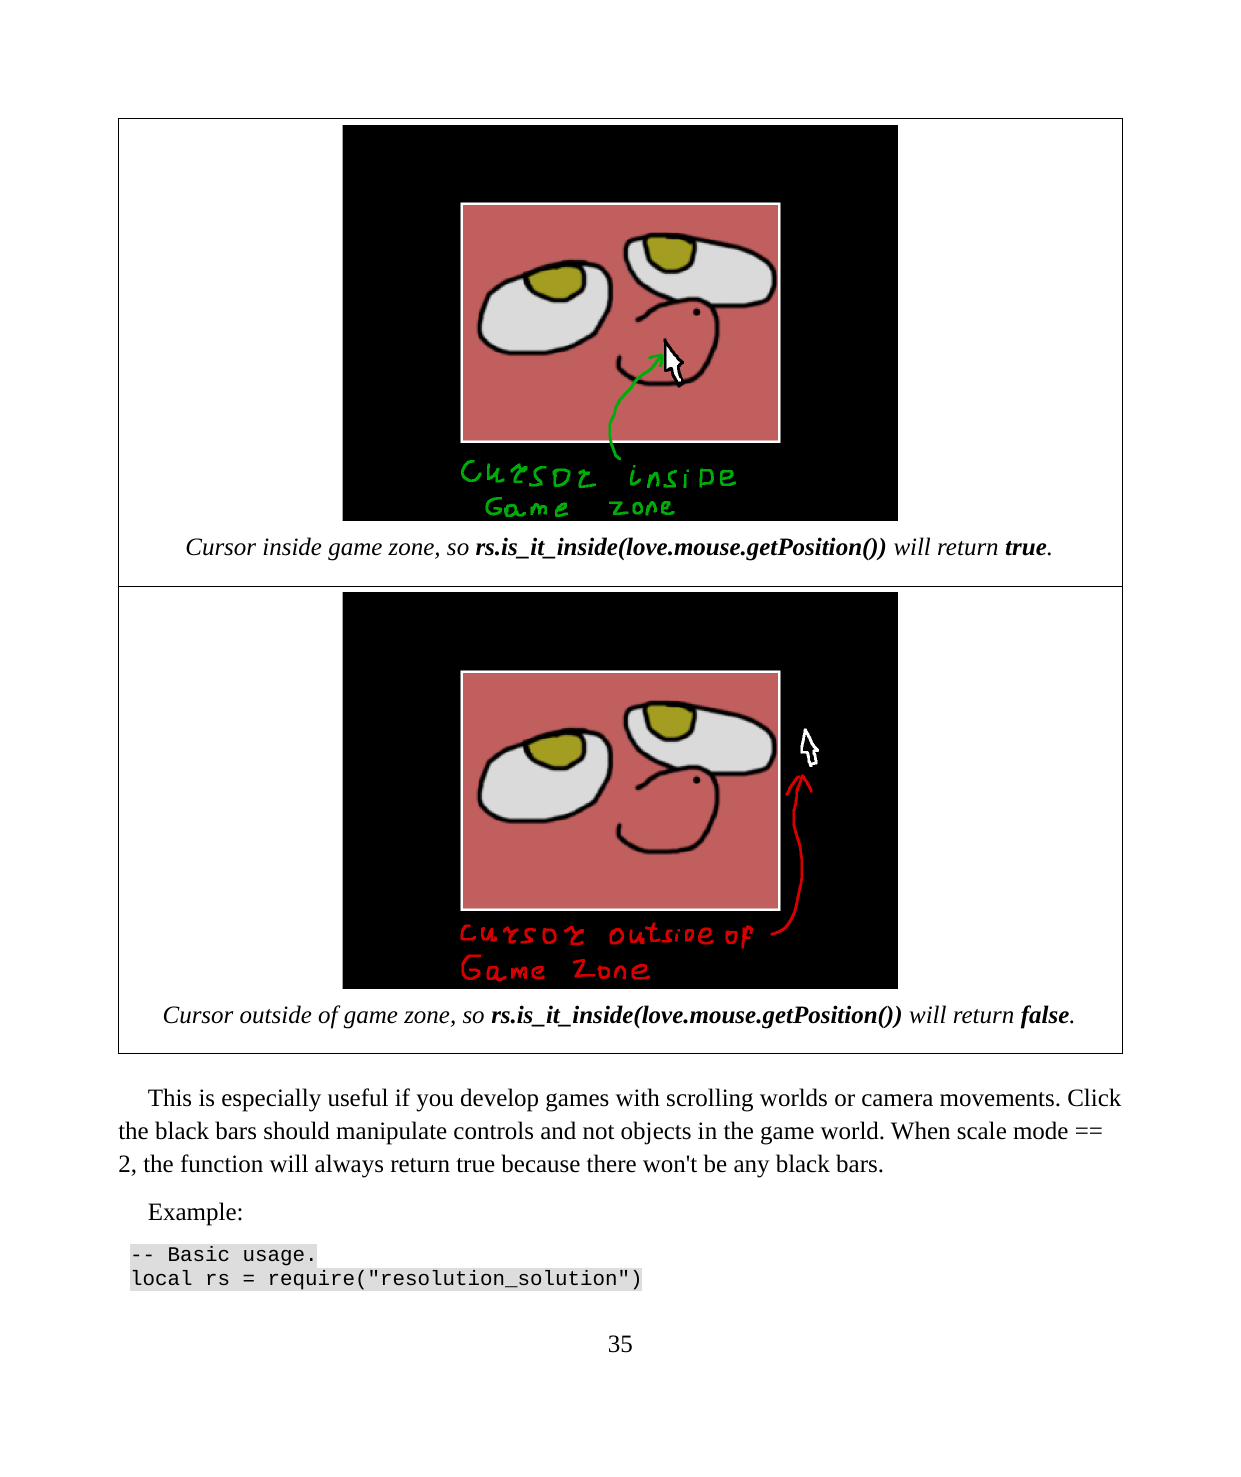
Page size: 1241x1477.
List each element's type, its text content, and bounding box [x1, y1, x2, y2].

text Example: [118, 1197, 1122, 1225]
picture [342, 125, 898, 521]
table_cell [119, 119, 1122, 527]
text -- Basic usage. [317, 1244, 1110, 1268]
picture [342, 592, 898, 989]
table_cell [119, 587, 1122, 994]
text This is especially useful if you develop games with scrolling worlds or camera movements. Click the black bars should manipulate controls and not objects in the game world. When scale mode == 2, the function will always return true because there won't be any black bars. [118, 1083, 1122, 1178]
text local rs = require("resolution_solution") [642, 1268, 1110, 1291]
table_cell Cursor outside of game zone, so rs.is_it_inside(love.mouse.getPosition()) will return false. [119, 994, 1122, 1053]
table_cell Cursor inside game zone, so rs.is_it_inside(love.mouse.getPosition()) will return true. [119, 527, 1122, 586]
